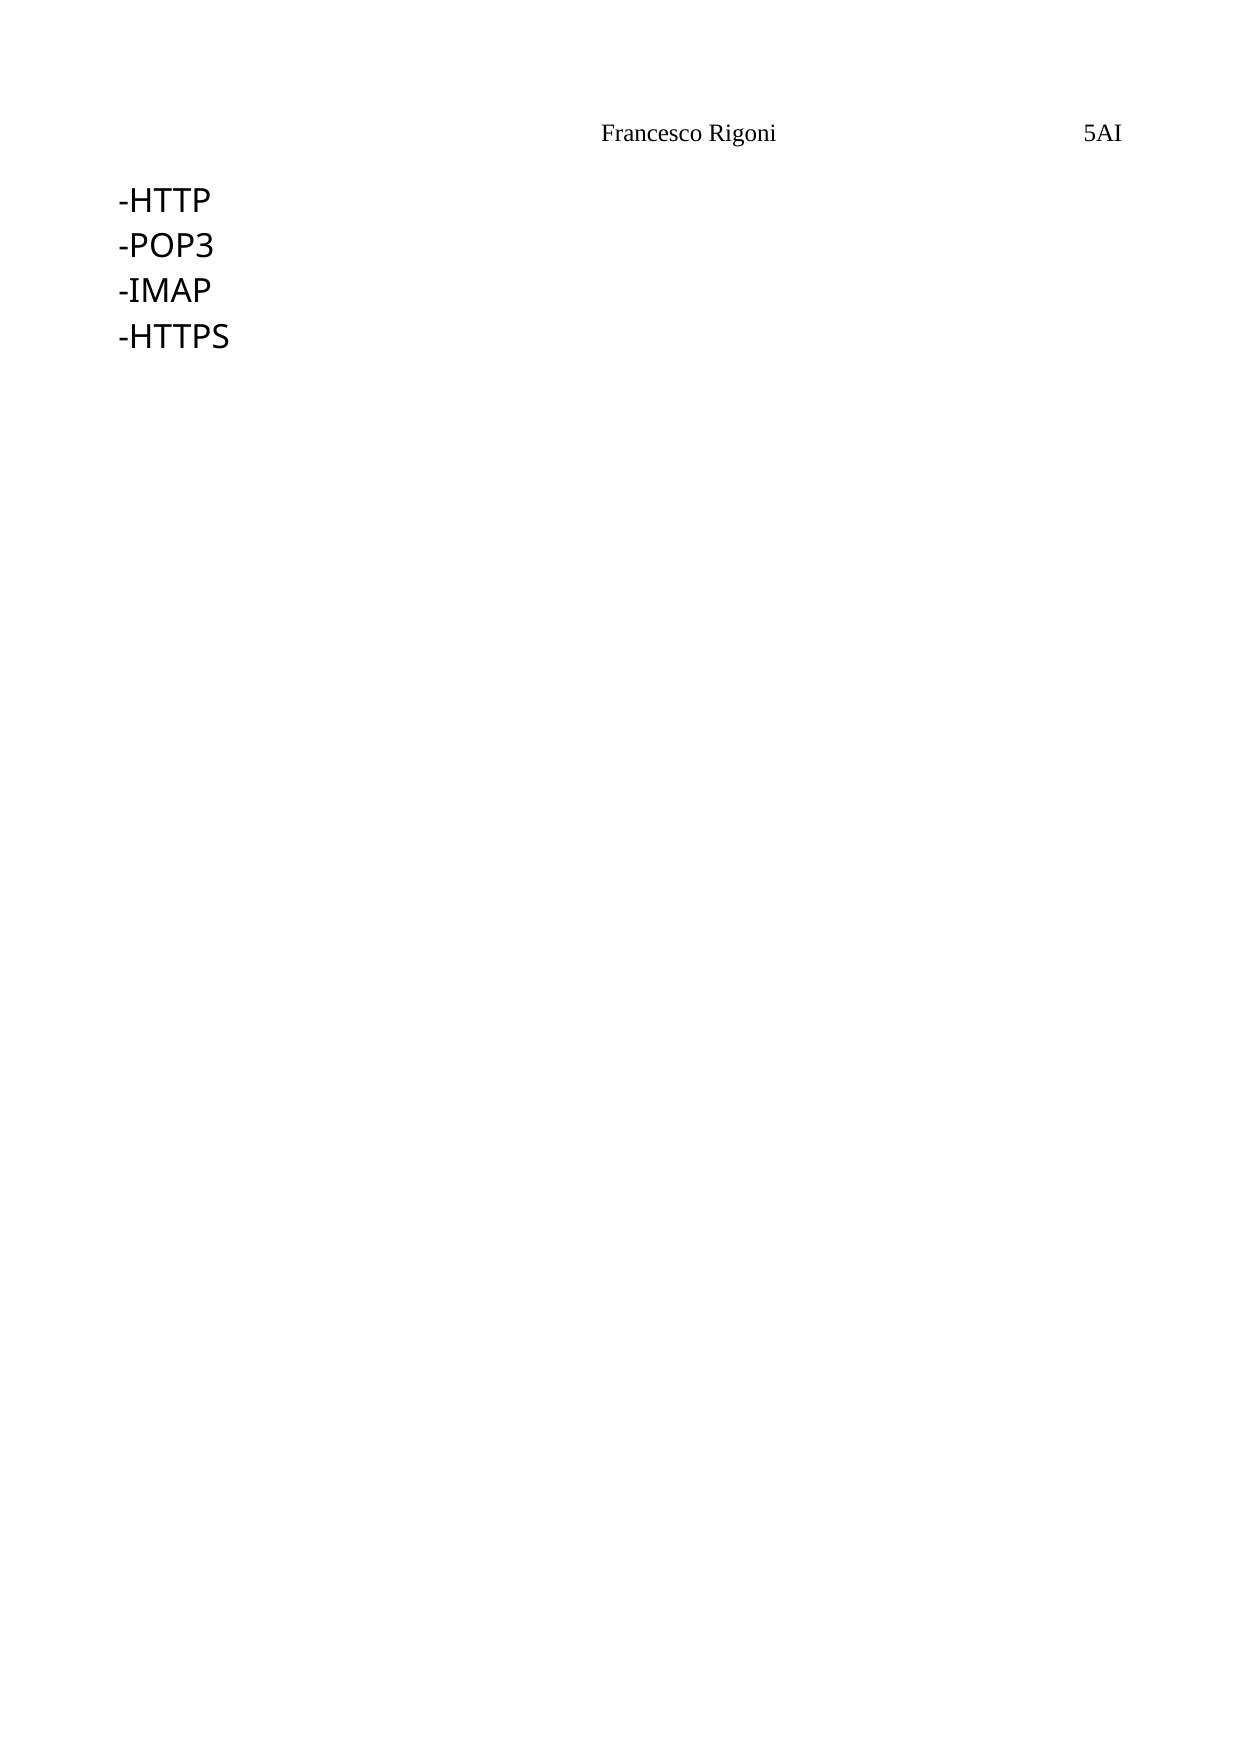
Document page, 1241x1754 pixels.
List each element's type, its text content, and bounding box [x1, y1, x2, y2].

text -HTTPS [118, 313, 1122, 358]
text -HTTP [118, 176, 1122, 222]
text -POP3 [118, 222, 1122, 267]
text -IMAP [118, 267, 1122, 313]
